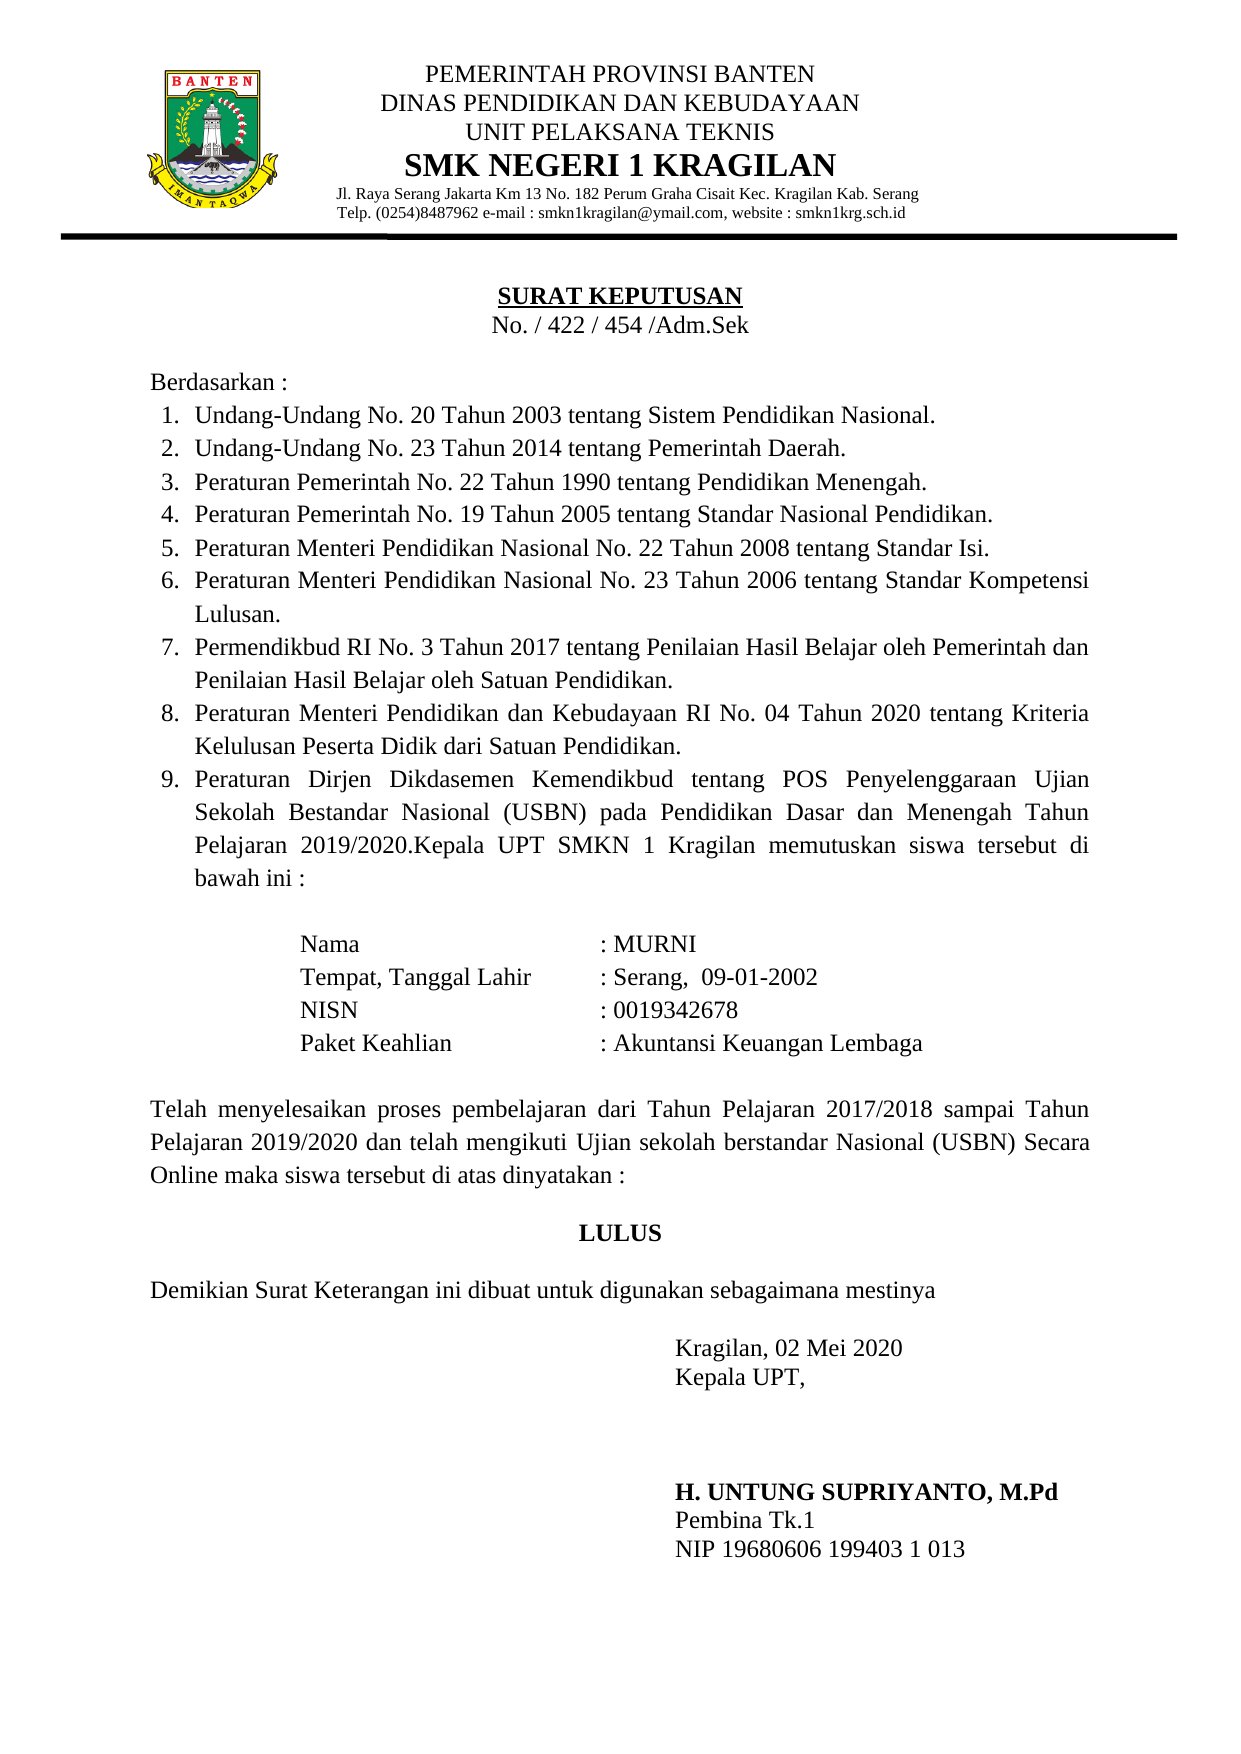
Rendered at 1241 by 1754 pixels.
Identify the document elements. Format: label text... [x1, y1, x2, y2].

list Undang-Undang No. 20 Tahun 2003 tentang Sistem Pendidikan Nasional. [179, 401, 1090, 429]
list Peraturan Menteri Pendidikan dan Kebudayaan RI No. 04 Tahun 2020 tentang Kriteria Kelulusan Peserta Didik dari Satuan Pendidikan. [179, 698, 1090, 759]
text Demikian Surat Keterangan ini dibuat untuk digunakan sebagaimana mestinya [150, 1276, 1090, 1304]
text Kragilan, 02 Mei 2020 [150, 1333, 1090, 1362]
list Undang-Undang No. 23 Tahun 2014 tentang Pemerintah Daerah. [179, 433, 1090, 462]
list Peraturan Menteri Pendidikan Nasional No. 23 Tahun 2006 tentang Standar Kompetensi Lulusan. [179, 566, 1090, 627]
text Nama : MURNI [150, 929, 1090, 958]
picture [146, 70, 279, 208]
list Peraturan Menteri Pendidikan Nasional No. 22 Tahun 2008 tentang Standar Isi. [179, 533, 1090, 561]
text SURAT KEPUTUSAN [150, 281, 1090, 310]
list Peraturan Pemerintah No. 19 Tahun 2005 tentang Standar Nasional Pendidikan. [179, 499, 1090, 528]
text Kepala UPT, [150, 1362, 1090, 1391]
list Peraturan Dirjen Dikdasemen Kemendikbud tentang POS Penyelenggaraan Ujian Sekolah Bestandar Nasional (USBN) pada Pendidikan Dasar dan Menengah Tahun Pelajaran 2019/2020.Kepala UPT SMKN 1 Kragilan memutuskan siswa tersebut di bawah ini : [179, 764, 1090, 892]
text Tempat, Tanggal Lahir : Serang, 09-01-2002 [150, 962, 1090, 991]
text NISN : 0019342678 [150, 995, 1090, 1024]
text Paket Keahlian : Akuntansi Keuangan Lembaga [150, 1028, 1090, 1057]
text NIP 19680606 199403 1 013 [150, 1534, 1090, 1563]
list Peraturan Pemerintah No. 22 Tahun 1990 tentang Pendidikan Menengah. [179, 467, 1090, 495]
text Berdasarkan : [150, 367, 1090, 396]
text LULUS [150, 1218, 1090, 1247]
text H. UNTUNG SUPRIYANTO, M.Pd [150, 1477, 1090, 1506]
text Pembina Tk.1 [150, 1506, 1090, 1534]
list Permendikbud RI No. 3 Tahun 2017 tentang Penilaian Hasil Belajar oleh Pemerintah dan Penilaian Hasil Belajar oleh Satuan Pendidikan. [179, 632, 1090, 693]
text Telah menyelesaikan proses pembelajaran dari Tahun Pelajaran 2017/2018 sampai Tahun Pelajaran 2019/2020 dan telah mengikuti Ujian sekolah berstandar Nasional (USBN) Secara Online maka siswa tersebut di atas dinyatakan : [150, 1094, 1090, 1189]
text No. / 422 / 454 /Adm.Sek [150, 310, 1090, 339]
